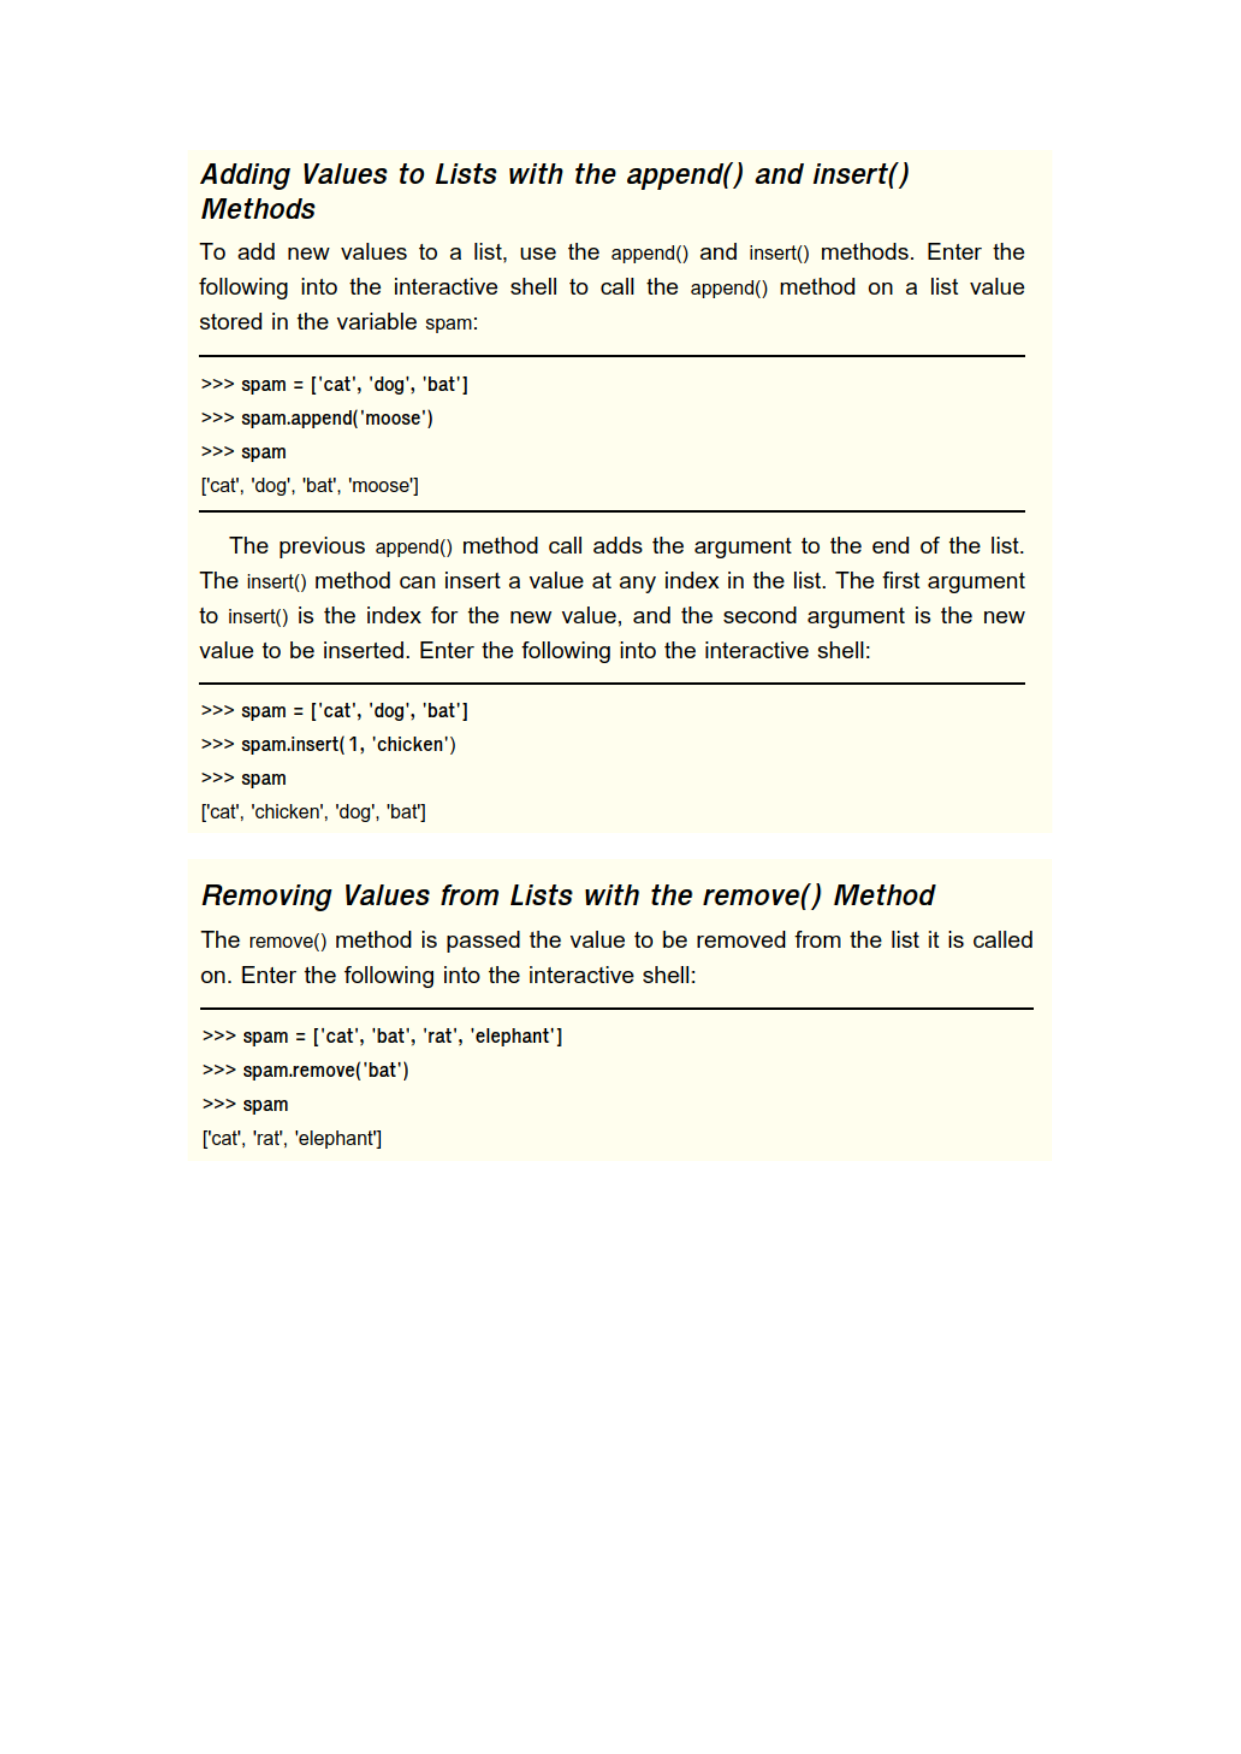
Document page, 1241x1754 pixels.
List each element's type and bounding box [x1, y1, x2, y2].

picture [187, 859, 1052, 1161]
picture [187, 150, 1053, 833]
